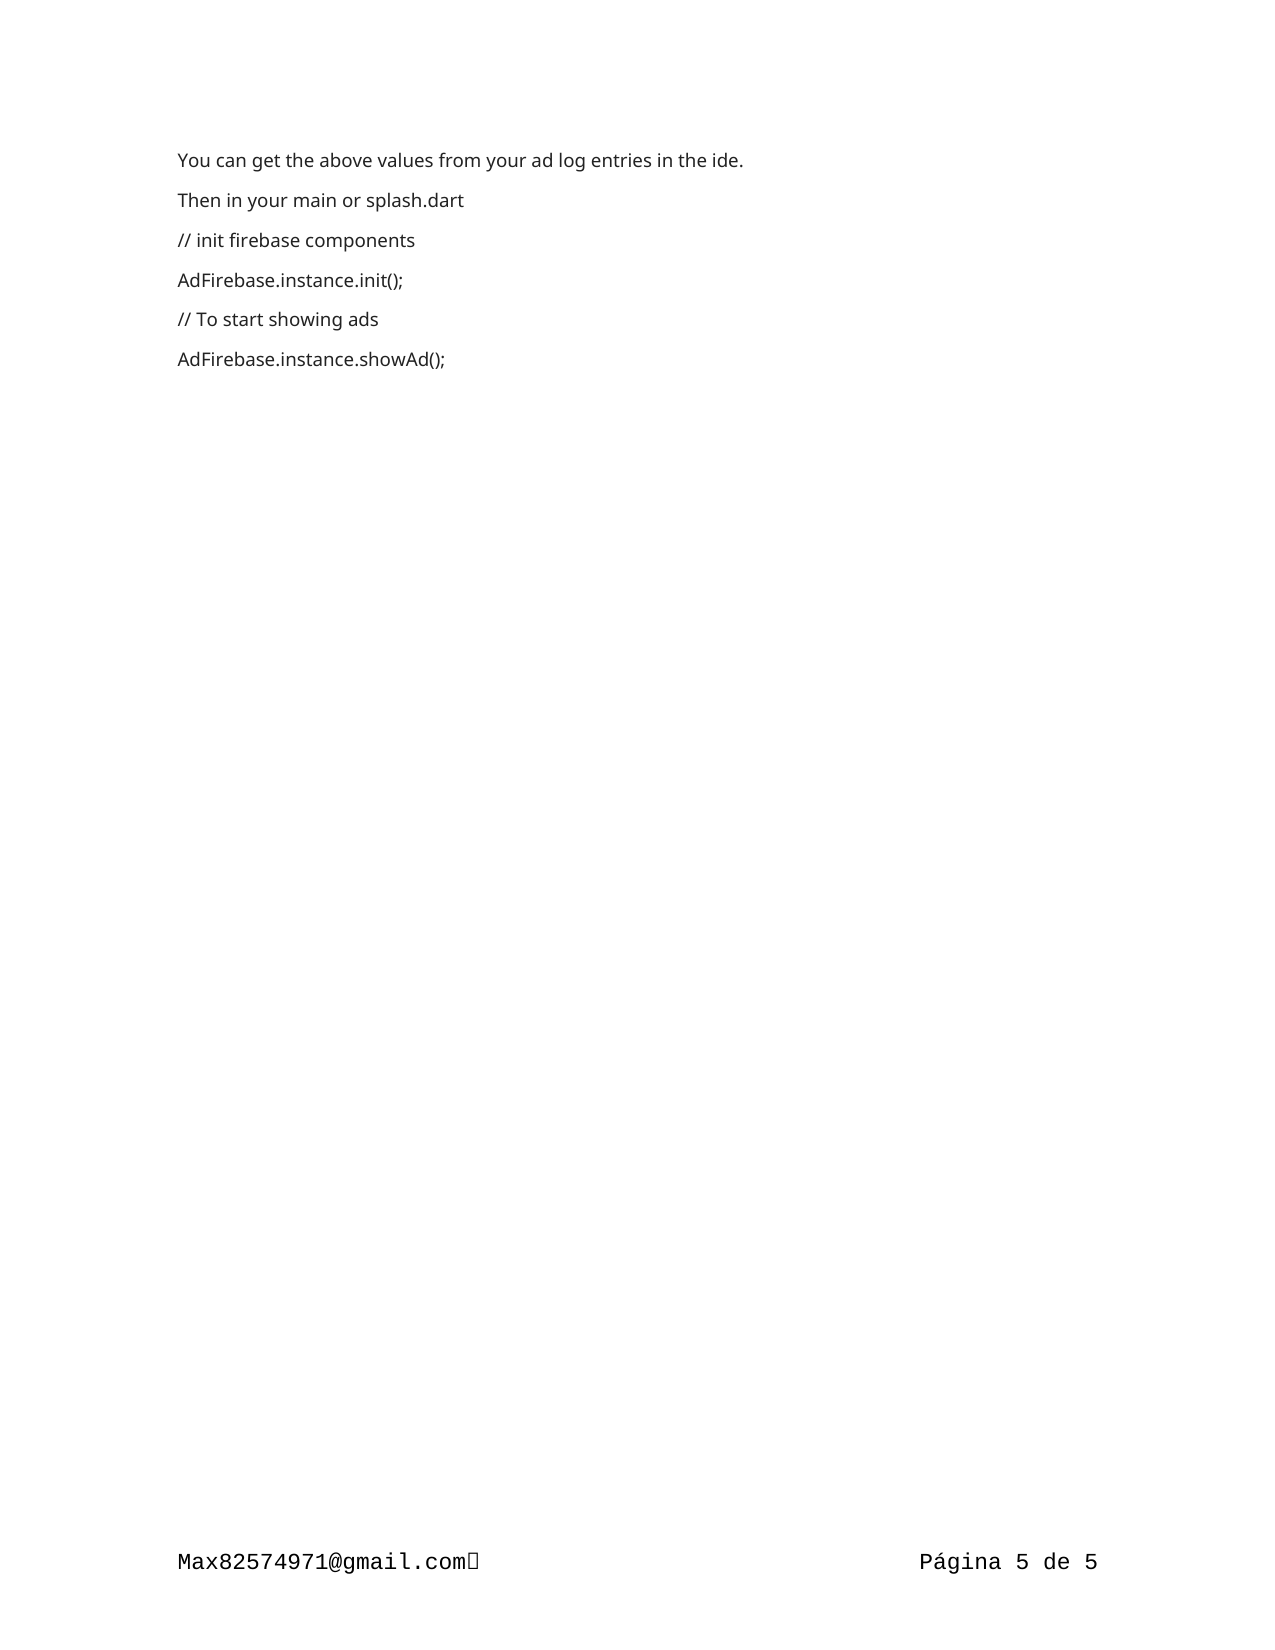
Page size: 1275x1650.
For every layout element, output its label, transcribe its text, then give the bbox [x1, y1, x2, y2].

text Then in your main or splash.dart [177, 187, 1098, 213]
text You can get the above values from your ad log entries in the ide. [177, 148, 1098, 173]
text // init firebase components [177, 227, 1098, 253]
text AdFirebase.instance.showAd(); [177, 347, 1098, 372]
text AdFirebase.instance.init(); [177, 267, 1098, 292]
text // To start showing ads [177, 307, 1098, 332]
